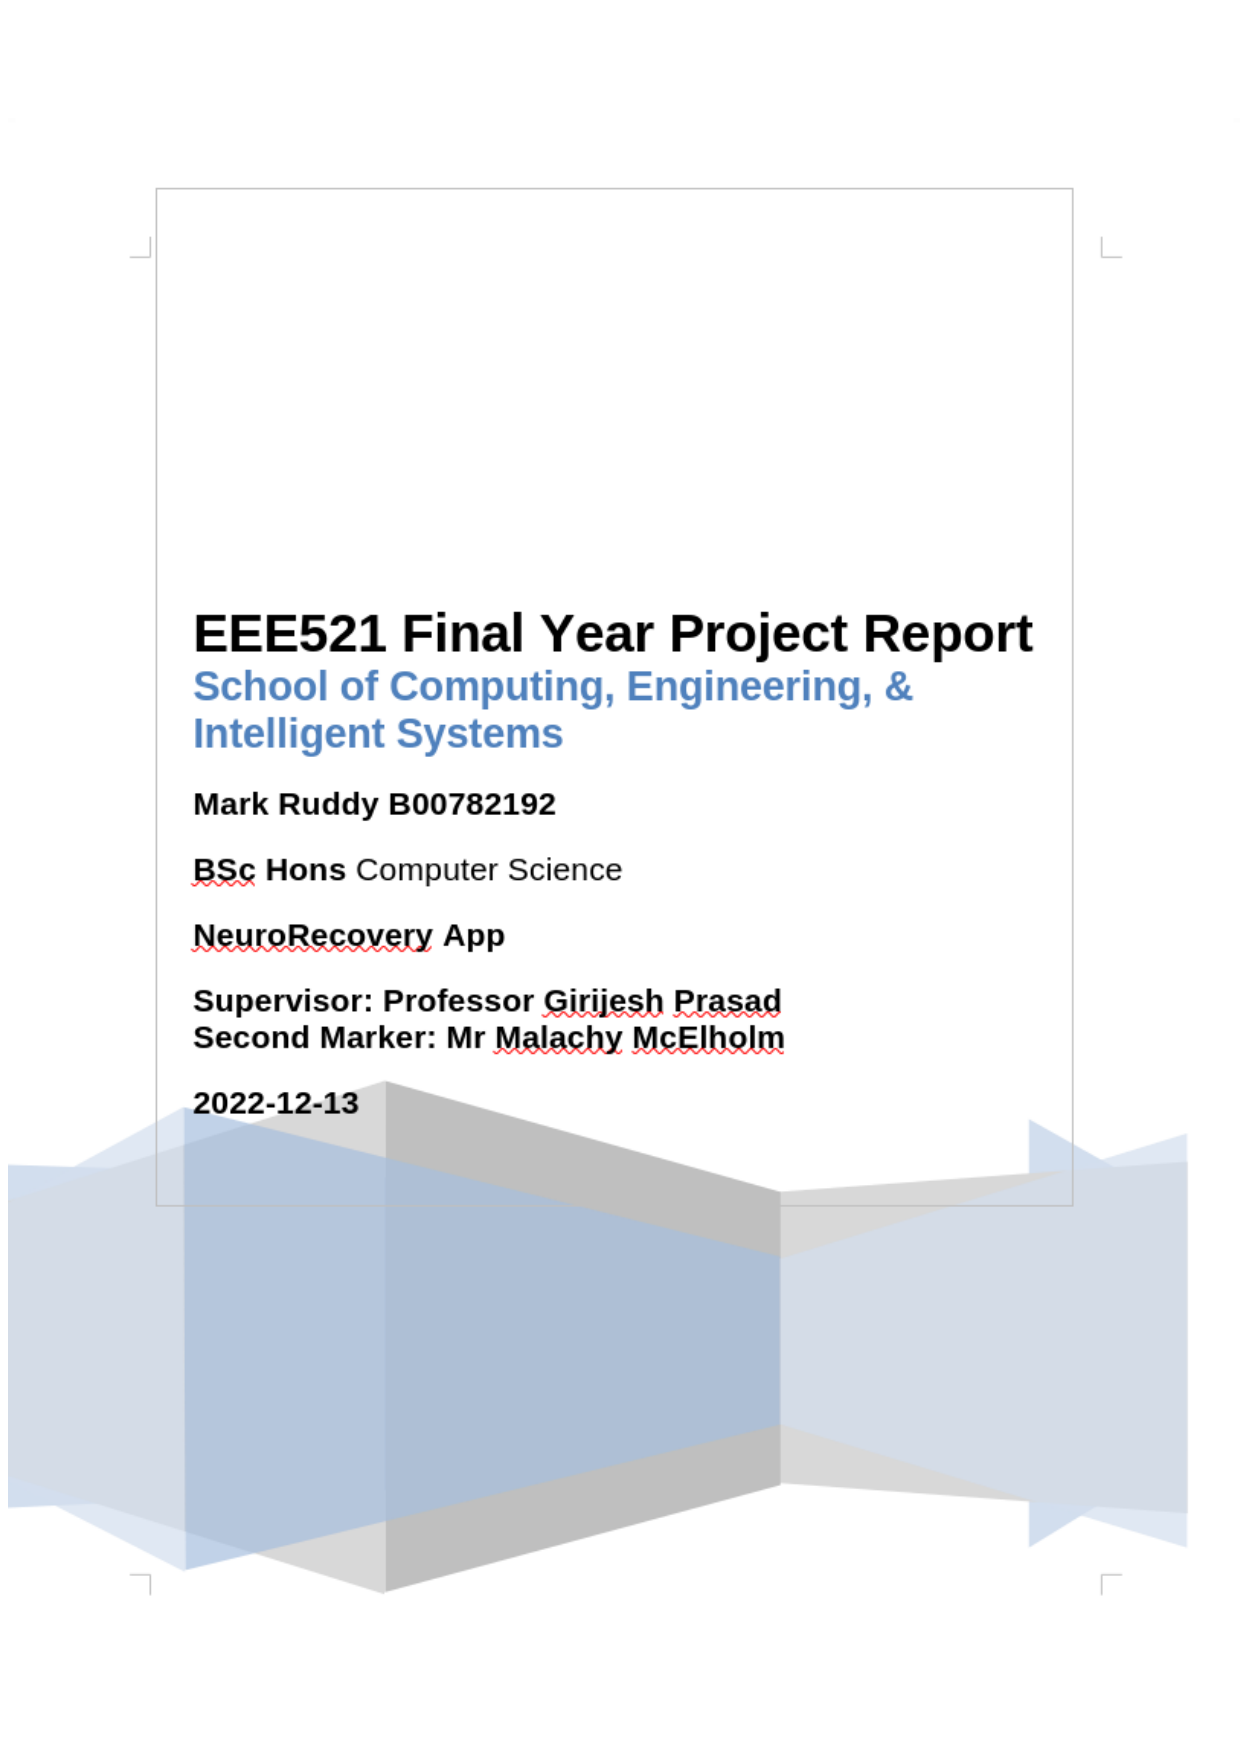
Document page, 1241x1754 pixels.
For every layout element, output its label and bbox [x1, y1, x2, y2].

picture [8, 118, 1240, 1701]
